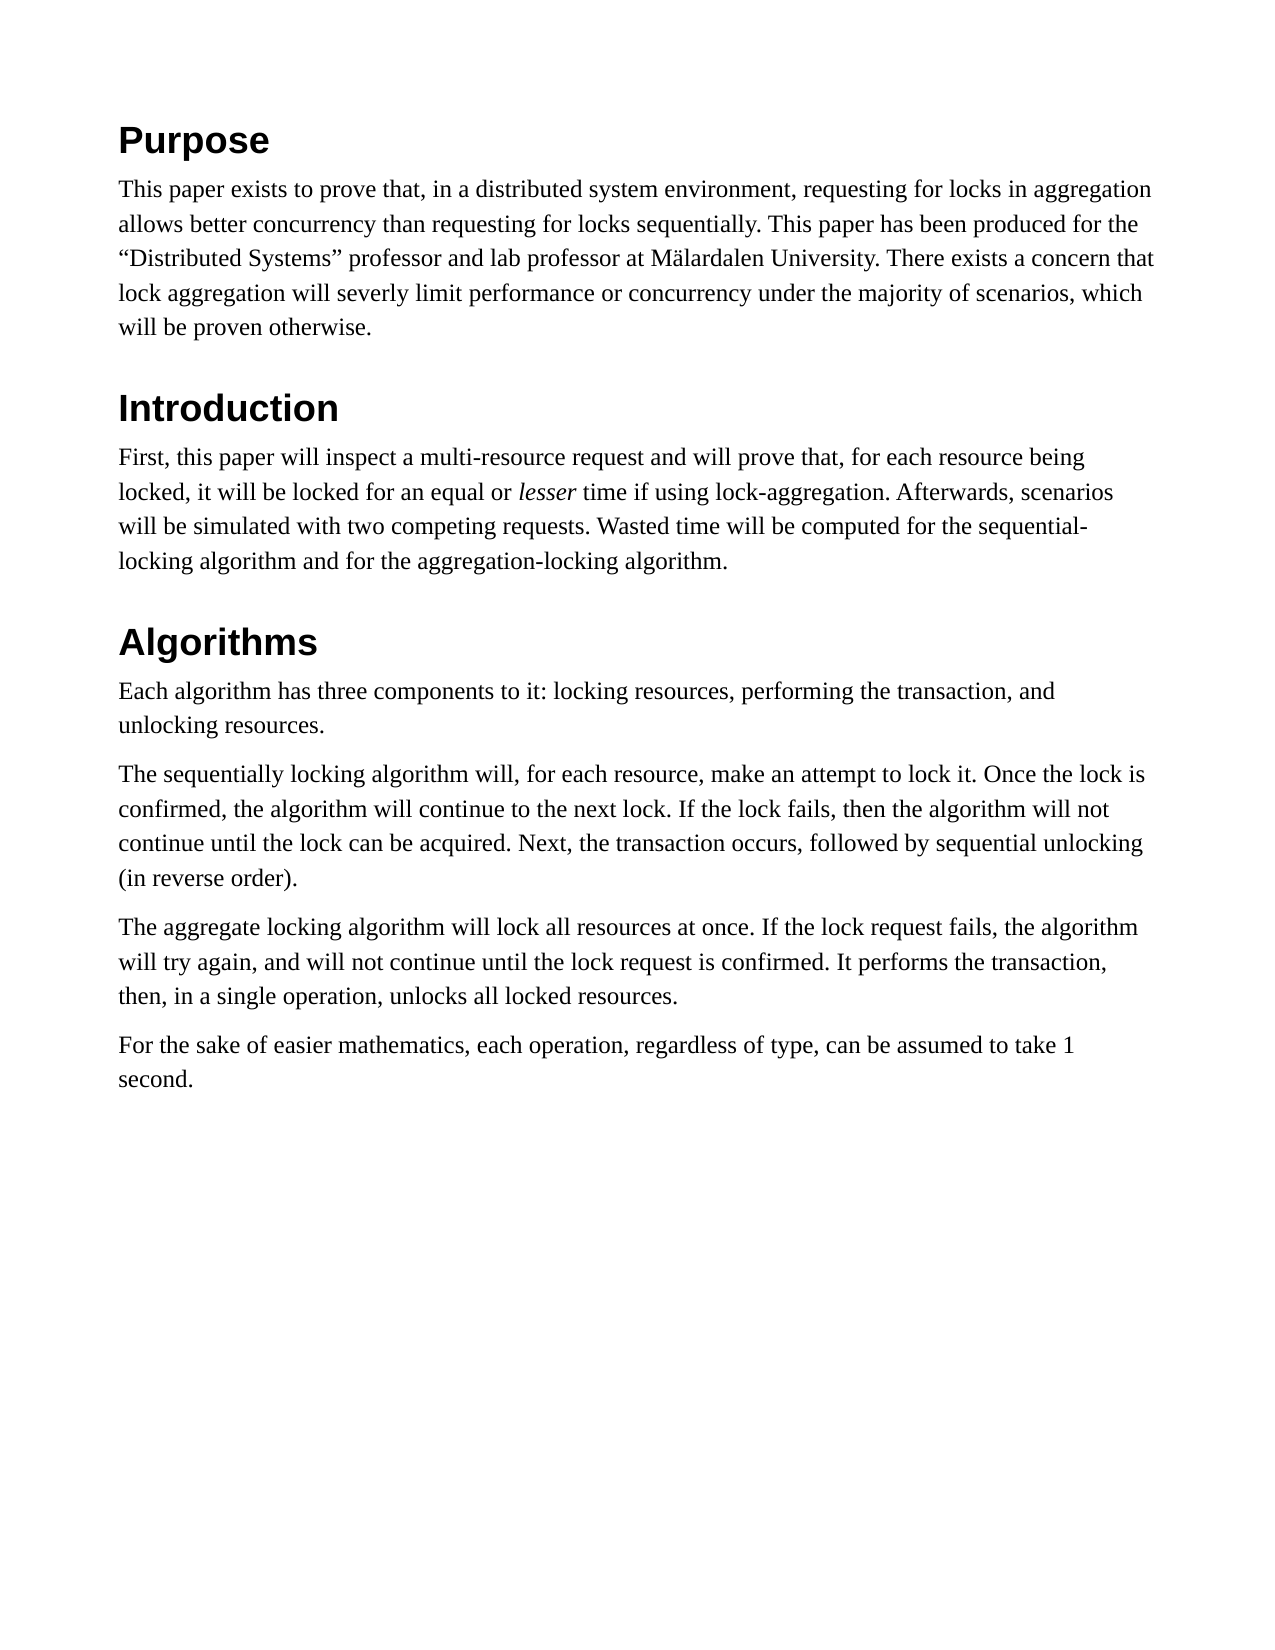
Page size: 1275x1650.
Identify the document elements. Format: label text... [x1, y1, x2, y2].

text The sequentially locking algorithm will, for each resource, make an attempt to lock it. Once the lock is confirmed, the algorithm will continue to the next lock. If the lock fails, then the algorithm will not continue until the lock can be acquired. Next, the transaction occurs, followed by sequential unlocking (in reverse order). [118, 759, 1157, 892]
text This paper exists to prove that, in a distributed system environment, requesting for locks in aggregation allows better concurrency than requesting for locks sequentially. This paper has been produced for the “Distributed Systems” professor and lab professor at Mälardalen University. There exists a concern that lock aggregation will severly limit performance or concurrency under the majority of scenarios, which will be proven otherwise. [118, 174, 1157, 341]
subtitle Purpose [118, 118, 1157, 162]
text For the sake of easier mathematics, each operation, regardless of type, can be assumed to take 1 second. [118, 1030, 1157, 1093]
text Each algorithm has three components to it: locking resources, performing the transaction, and unlocking resources. [118, 676, 1157, 739]
subtitle Introduction [118, 386, 1157, 430]
subtitle Algorithms [118, 620, 1157, 663]
text First, this paper will inspect a multi-resource request and will prove that, for each resource being locked, it will be locked for an equal or lesser time if using lock-aggregation. Afterwards, scenarios will be simulated with two competing requests. Wasted time will be computed for the sequential-locking algorithm and for the aggregation-locking algorithm. [118, 442, 1157, 574]
text The aggregate locking algorithm will lock all resources at once. If the lock request fails, the algorithm will try again, and will not continue until the lock request is confirmed. It performs the transaction, then, in a single operation, unlocks all locked resources. [118, 912, 1157, 1010]
